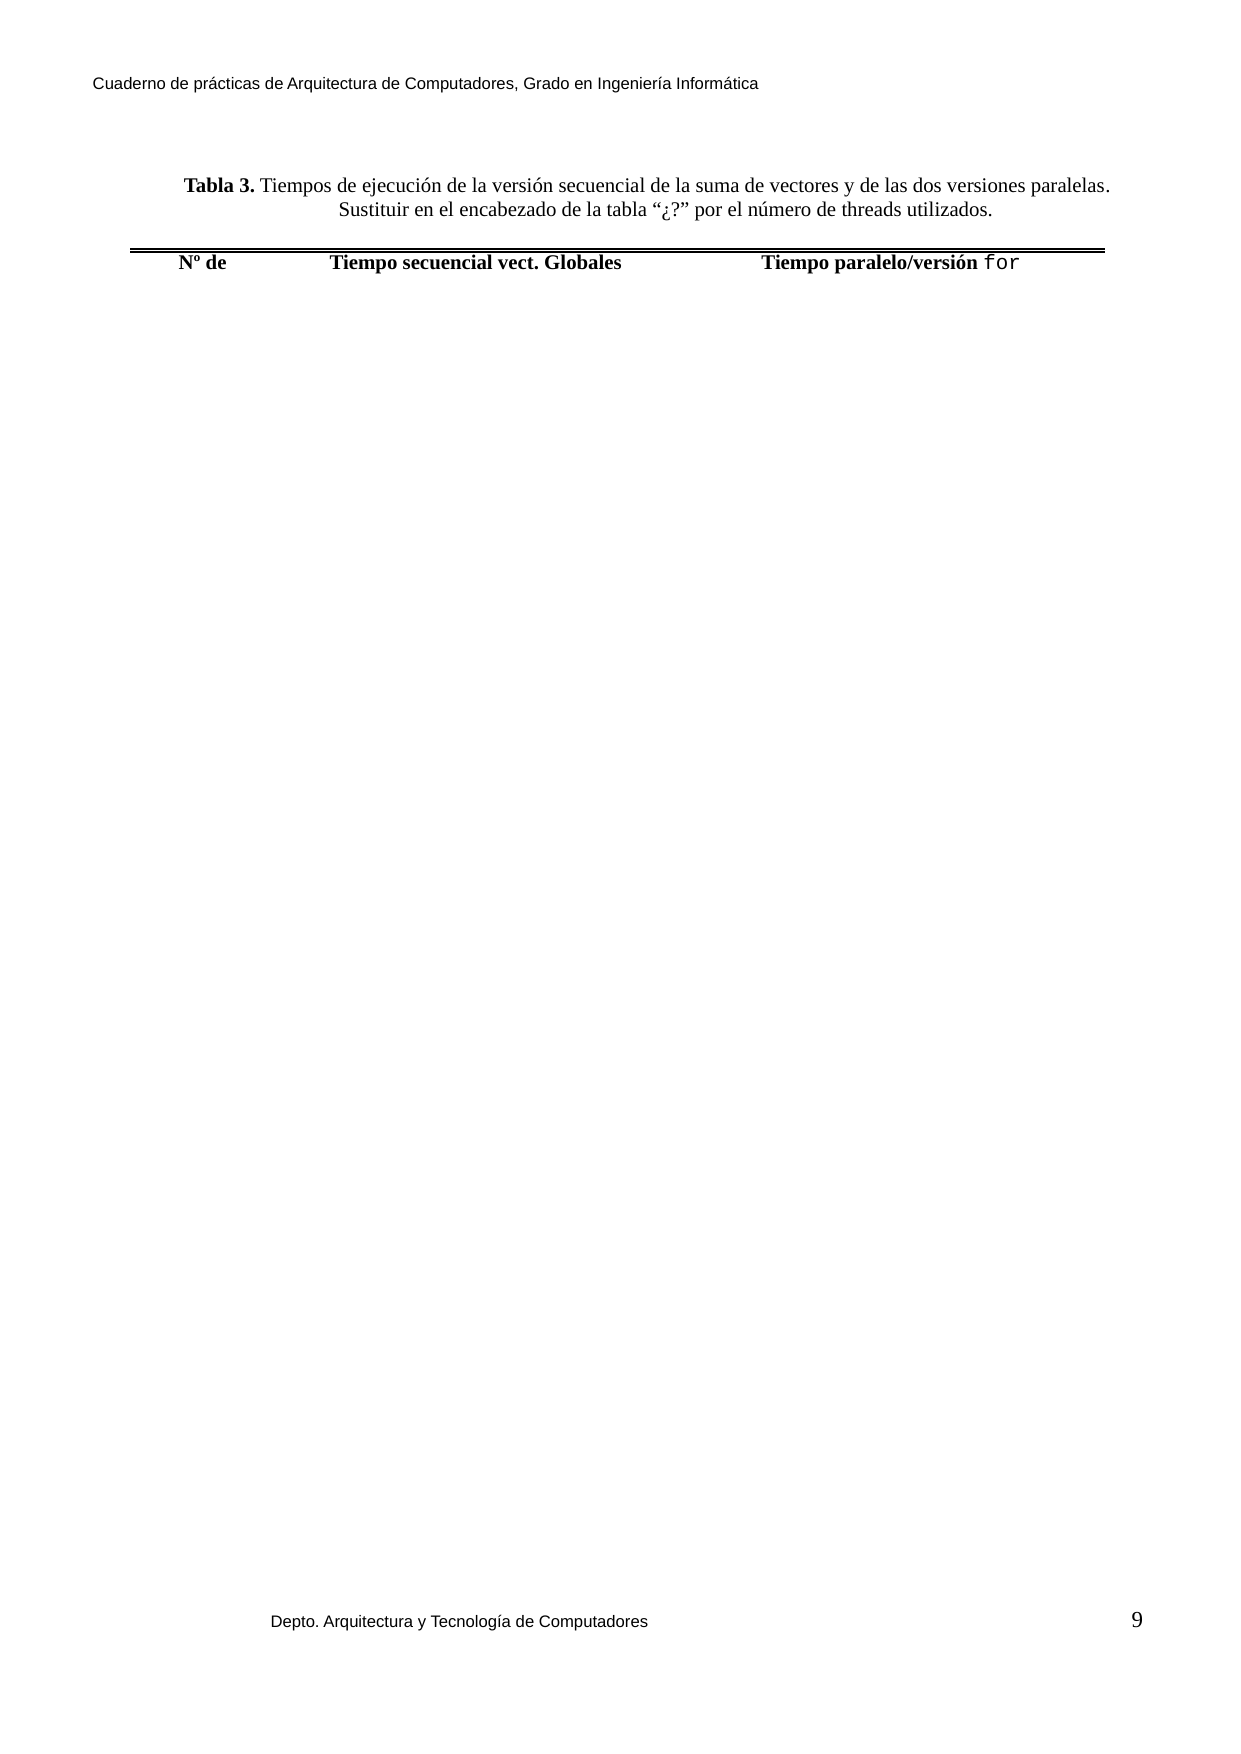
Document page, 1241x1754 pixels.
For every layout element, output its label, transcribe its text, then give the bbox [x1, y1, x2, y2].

table_header Tabla 3. Tiempos de ejecución de la versión secuencial de la suma de vectores y de las dos versiones paralelas. Sustituir en el encabezado de la tabla “¿?” por el número de threads utilizados. [81, 148, 1138, 221]
table_cell [81, 221, 1138, 247]
